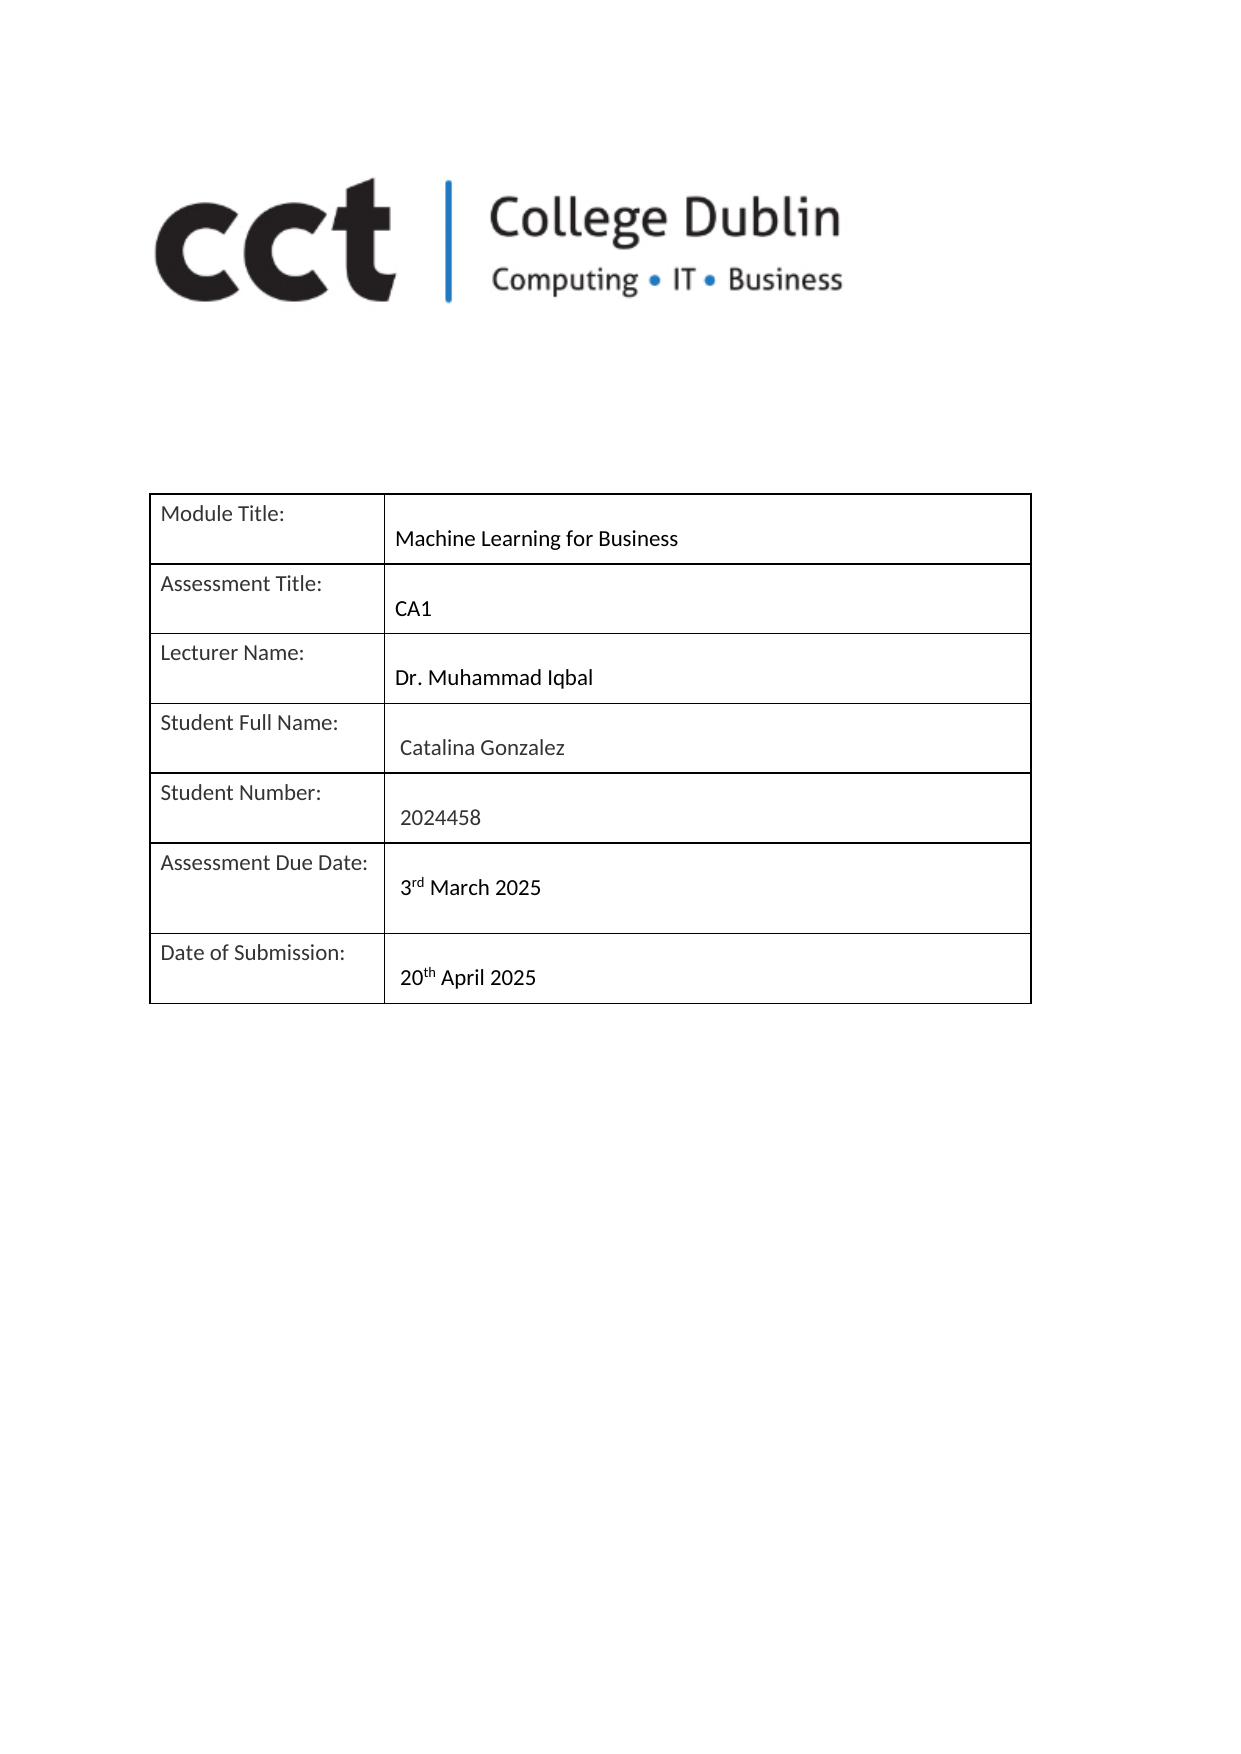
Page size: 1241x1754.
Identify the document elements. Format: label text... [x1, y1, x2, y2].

table_cell Catalina Gonzalez [385, 704, 1030, 772]
table_cell Lecturer Name: [151, 634, 384, 702]
table_cell Student Number: [151, 774, 384, 842]
table_cell Assessment Title: [151, 565, 384, 633]
table_header Machine Learning for Business [385, 495, 1030, 563]
table_cell Assessment Due Date: [151, 844, 384, 933]
table_cell Student Full Name: [151, 704, 384, 772]
table_cell Dr. Muhammad Iqbal [385, 634, 1030, 702]
table_cell Date of Submission: [151, 934, 384, 1002]
table_cell 3rd March 2025 [385, 844, 1030, 933]
table_cell CA1 [385, 565, 1030, 633]
table_cell 2024458 [385, 774, 1030, 842]
table_header Module Title: [151, 495, 384, 563]
table_cell 20th April 2025 [385, 934, 1030, 1002]
